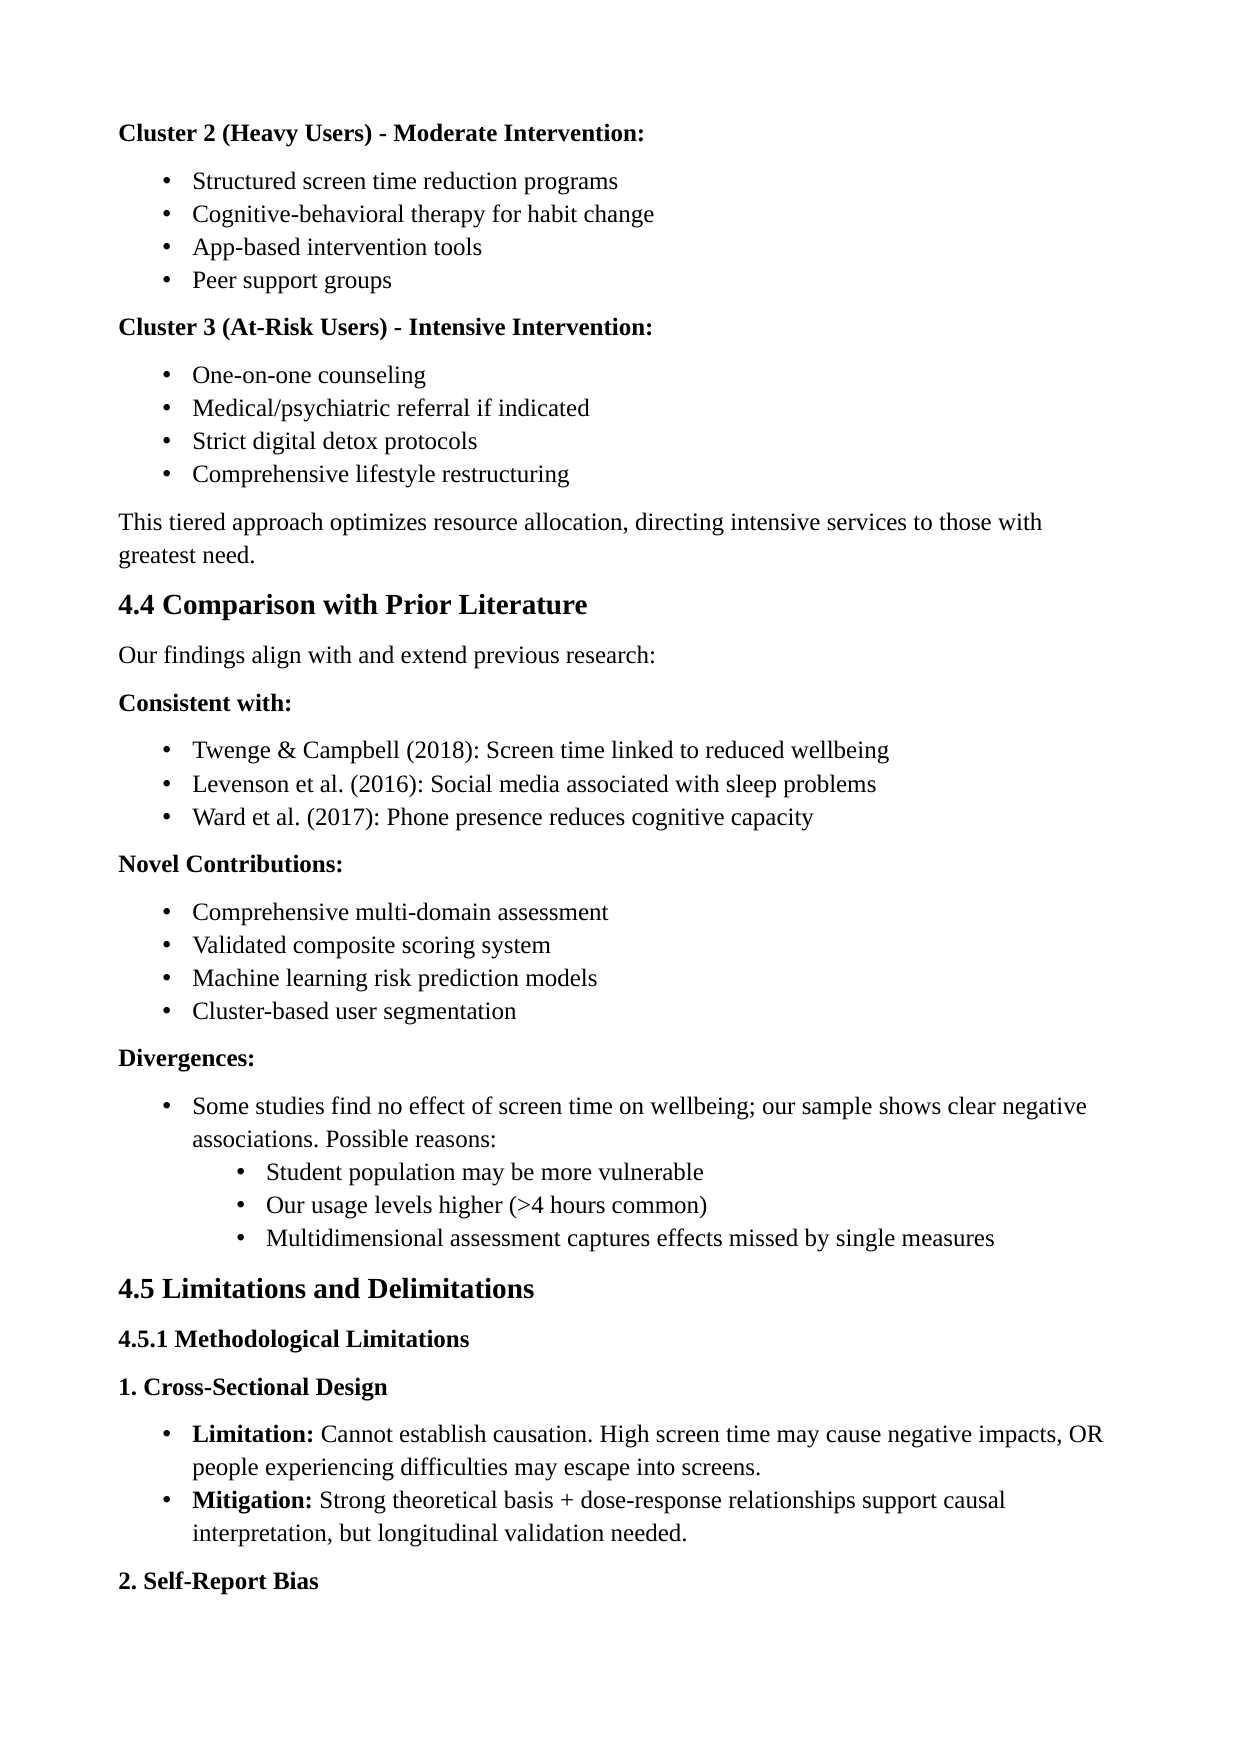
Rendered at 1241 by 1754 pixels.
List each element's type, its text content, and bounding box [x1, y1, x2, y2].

list Cognitive-behavioral therapy for habit change [162, 199, 1122, 227]
text Novel Contributions: [118, 849, 1122, 878]
list App-based intervention tools [162, 232, 1122, 261]
subtitle 4.5 Limitations and Delimitations [118, 1271, 1122, 1304]
list Our usage levels higher (>4 hours common) [236, 1190, 1122, 1219]
list Medical/psychiatric referral if indicated [162, 393, 1122, 422]
text Consistent with: [118, 688, 1122, 717]
list Student population may be more vulnerable [236, 1157, 1122, 1186]
list Structured screen time reduction programs [162, 166, 1122, 194]
text Cluster 3 (At-Risk Users) - Intensive Intervention: [118, 312, 1122, 341]
list Strict digital detox protocols [162, 426, 1122, 455]
list Comprehensive lifestyle restructuring [162, 459, 1122, 488]
list Peer support groups [162, 265, 1122, 293]
text 1. Cross-Sectional Design [118, 1372, 1122, 1400]
list Validated composite scoring system [162, 930, 1122, 959]
list Multidimensional assessment captures effects missed by single measures [236, 1223, 1122, 1252]
list One-on-one counseling [162, 360, 1122, 389]
list Comprehensive multi-domain assessment [162, 897, 1122, 926]
list Levenson et al. (2016): Social media associated with sleep problems [162, 769, 1122, 797]
list Limitation: Cannot establish causation. High screen time may cause negative impacts, OR people experiencing difficulties may escape into screens. [162, 1419, 1122, 1481]
list Ward et al. (2017): Phone presence reduces cognitive capacity [162, 802, 1122, 830]
text Cluster 2 (Heavy Users) - Moderate Intervention: [118, 118, 1122, 147]
list Machine learning risk prediction models [162, 963, 1122, 992]
list Cluster-based user segmentation [162, 996, 1122, 1025]
list Twenge & Campbell (2018): Screen time linked to reduced wellbeing [162, 736, 1122, 764]
text Divergences: [118, 1043, 1122, 1072]
text This tiered approach optimizes resource allocation, directing intensive services to those with greatest need. [118, 507, 1122, 568]
subtitle 4.5.1 Methodological Limitations [118, 1324, 1122, 1353]
list Mitigation: Strong theoretical basis + dose-response relationships support causal interpretation, but longitudinal validation needed. [162, 1485, 1122, 1547]
text 2. Self-Report Bias [118, 1566, 1122, 1594]
text Our findings align with and extend previous research: [118, 640, 1122, 669]
list Some studies find no effect of screen time on wellbeing; our sample shows clear negative associations. Possible reasons: [162, 1091, 1122, 1153]
subtitle 4.4 Comparison with Prior Literature [118, 587, 1122, 621]
